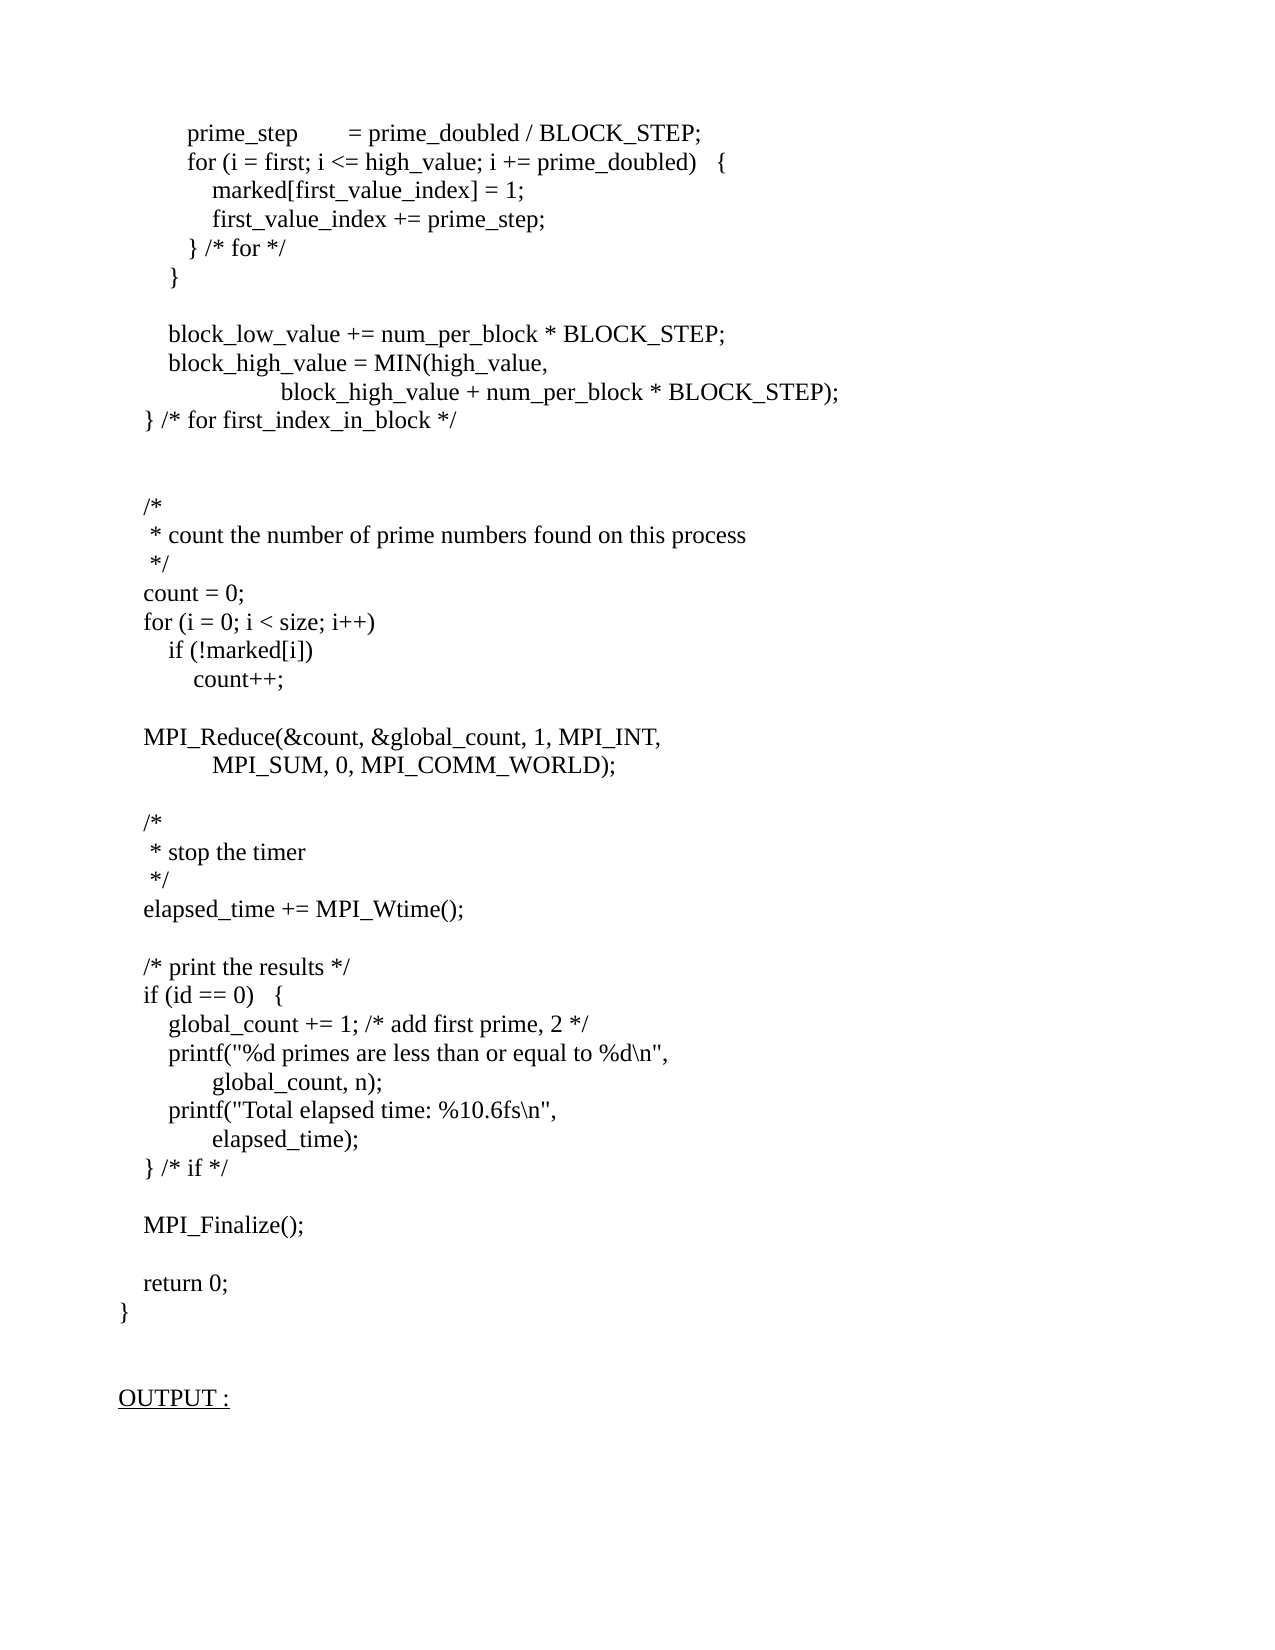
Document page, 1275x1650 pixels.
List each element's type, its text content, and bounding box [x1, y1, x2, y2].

text marked[first_value_index] = 1; [118, 176, 1157, 204]
text global_count, n); [118, 1067, 1157, 1096]
text elapsed_time += MPI_Wtime(); [118, 894, 1157, 923]
text } /* for first_index_in_block */ [118, 406, 1157, 434]
text block_high_value = MIN(high_value, [118, 348, 1157, 377]
text } /* if */ [118, 1153, 1157, 1182]
text for (i = 0; i < size; i++) [118, 607, 1157, 636]
text printf("Total elapsed time: %10.6fs\n", [118, 1096, 1157, 1124]
text return 0; [118, 1268, 1157, 1297]
text elapsed_time); [118, 1124, 1157, 1153]
text * count the number of prime numbers found on this process [118, 521, 1157, 549]
text /* print the results */ [118, 952, 1157, 981]
text first_value_index += prime_step; [118, 204, 1157, 233]
text * stop the timer [118, 837, 1157, 866]
text printf("%d primes are less than or equal to %d\n", [118, 1038, 1157, 1067]
text /* [118, 808, 1157, 837]
text } /* for */ [118, 233, 1157, 262]
text MPI_Reduce(&count, &global_count, 1, MPI_INT, [118, 722, 1157, 751]
text if (id == 0) { [118, 981, 1157, 1009]
text } [118, 1297, 1157, 1326]
text block_high_value + num_per_block * BLOCK_STEP); [118, 377, 1157, 406]
text count++; [118, 664, 1157, 693]
text count = 0; [118, 578, 1157, 607]
text block_low_value += num_per_block * BLOCK_STEP; [118, 319, 1157, 348]
text OUTPUT : [118, 1383, 1157, 1412]
text MPI_SUM, 0, MPI_COMM_WORLD); [118, 751, 1157, 779]
text */ [118, 866, 1157, 894]
text global_count += 1; /* add first prime, 2 */ [118, 1009, 1157, 1038]
text prime_step = prime_doubled / BLOCK_STEP; [118, 118, 1157, 147]
text */ [118, 549, 1157, 578]
text MPI_Finalize(); [118, 1211, 1157, 1239]
text for (i = first; i <= high_value; i += prime_doubled) { [118, 147, 1157, 176]
text } [118, 262, 1157, 291]
text /* [118, 492, 1157, 521]
text if (!marked[i]) [118, 636, 1157, 664]
